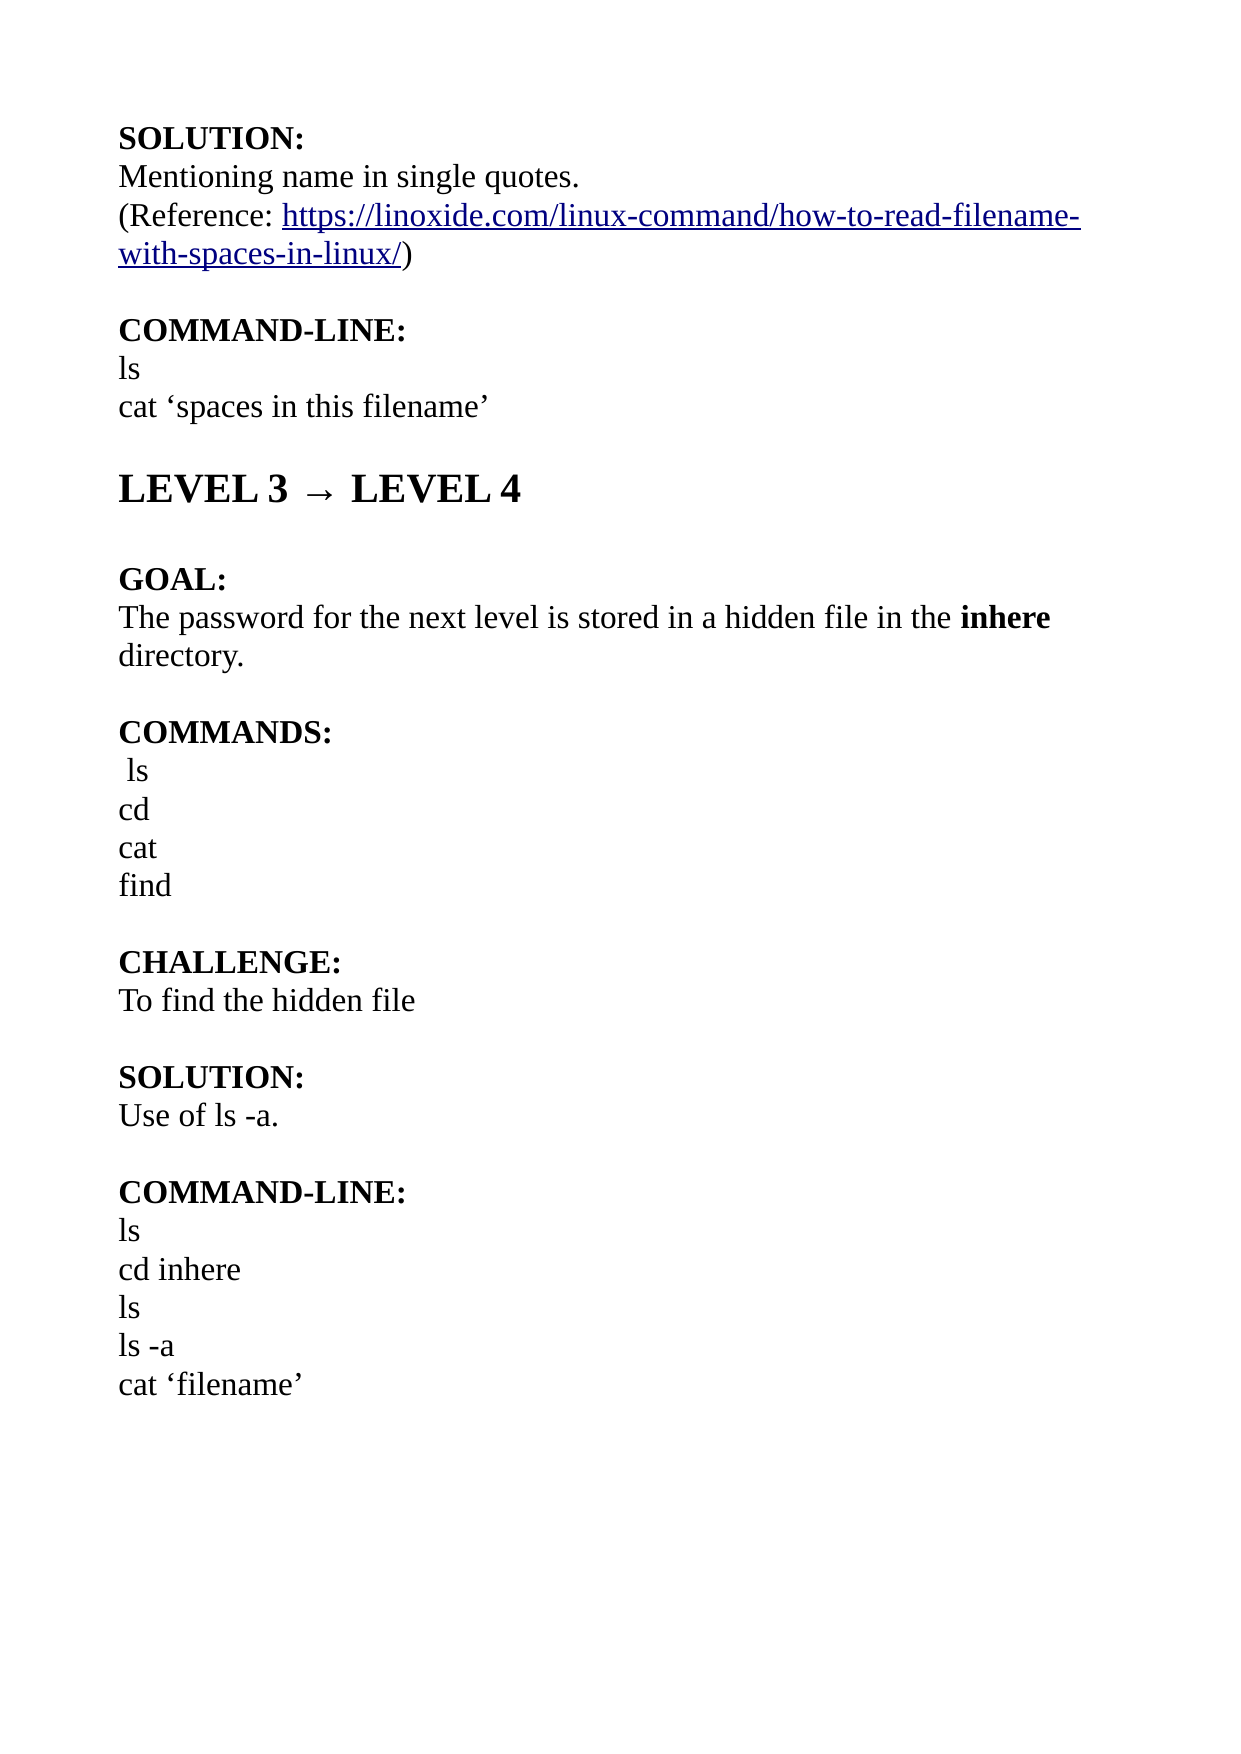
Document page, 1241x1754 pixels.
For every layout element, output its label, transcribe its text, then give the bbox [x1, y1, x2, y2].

text (Reference: https://linoxide.com/linux-command/how-to-read-filename-with-spaces-in-linux/) [118, 195, 1122, 271]
text COMMANDS: [118, 712, 1122, 751]
text COMMAND-LINE: [118, 310, 1122, 348]
text ls [118, 348, 1122, 386]
text cd [118, 789, 1122, 827]
text SOLUTION: [118, 1057, 1122, 1096]
text LEVEL 3 → LEVEL 4 [118, 463, 1122, 511]
text find [118, 866, 1122, 904]
text ls -a [118, 1326, 1122, 1364]
text cat ‘spaces in this filename’ [118, 386, 1122, 425]
text ls [118, 1287, 1122, 1326]
text To find the hidden file [118, 981, 1122, 1019]
text ls [118, 1211, 1122, 1249]
text The password for the next level is stored in a hidden file in the inhere directory. [118, 597, 1122, 674]
text Use of ls -a. [118, 1096, 1122, 1134]
text SOLUTION: [118, 118, 1122, 156]
text ls [118, 751, 1122, 789]
text cat ‘filename’ [118, 1364, 1122, 1402]
text COMMAND-LINE: [118, 1172, 1122, 1211]
text GOAL: [118, 559, 1122, 597]
text CHALLENGE: [118, 942, 1122, 981]
text cat [118, 827, 1122, 866]
text cd inhere [118, 1249, 1122, 1287]
text Mentioning name in single quotes. [118, 156, 1122, 195]
